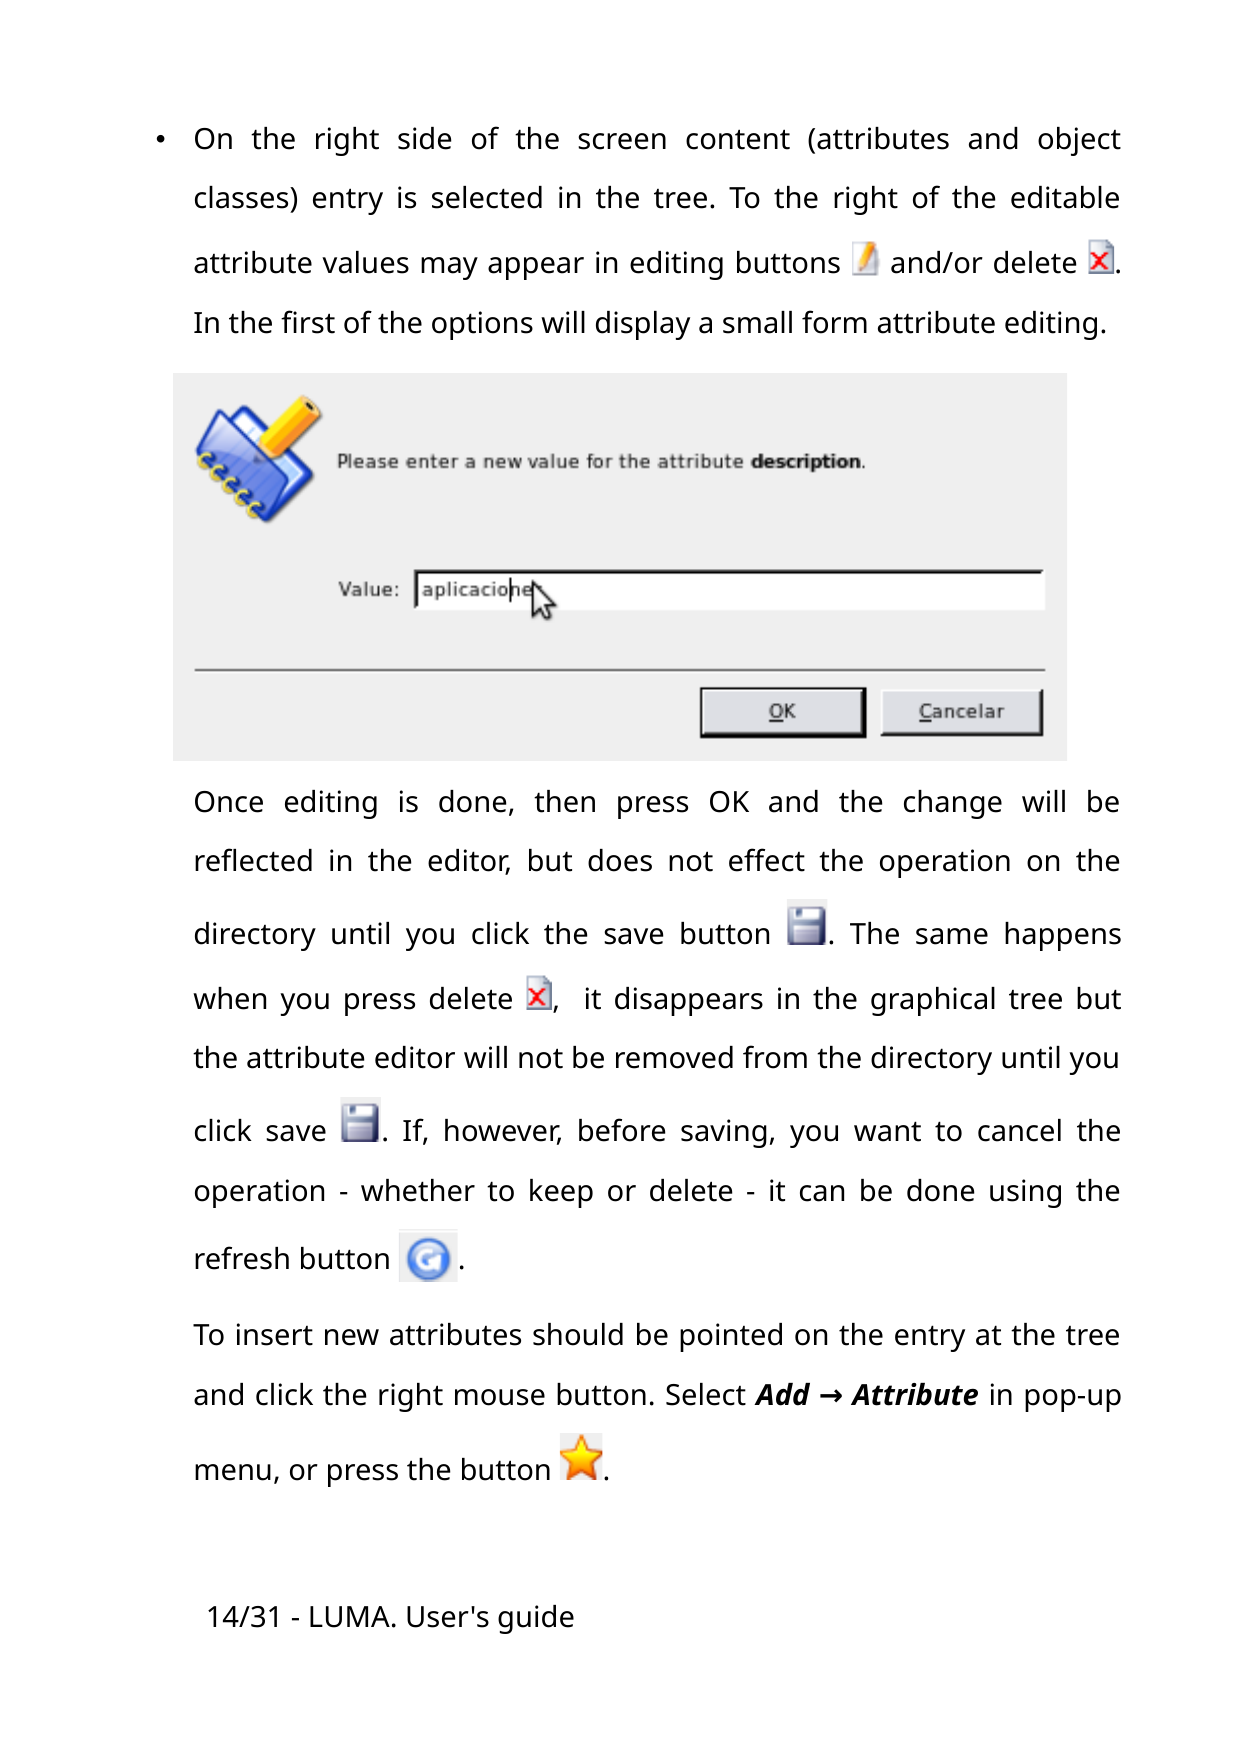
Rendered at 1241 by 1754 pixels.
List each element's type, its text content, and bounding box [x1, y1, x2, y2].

picture [852, 238, 881, 278]
picture [525, 972, 552, 1010]
list On the right side of the screen content (attributes and object classes) entry is selected in the tree. To the right of the editable attribute values may appear in editing buttons and/or delete . In the first of the options will display a small form attribute editing. [156, 118, 1122, 342]
list Once editing is done, then press OK and the change will be reflected in the editor, but does not effect the operation on the directory until you click the save button . The same happens when you press delete , it disappears in the graphical tree but the attribute editor will not be removed from the directory until you click save . If, however, before saving, you want to cancel the operation - whether to keep or delete - it can be done using the refresh button . [156, 374, 1122, 1282]
picture [786, 899, 828, 945]
picture [398, 1229, 458, 1282]
picture [559, 1433, 603, 1480]
picture [1087, 237, 1115, 274]
picture [173, 373, 1068, 761]
list To insert new attributes should be pointed on the entry at the tree and click the right mouse button. Select Add → Attribute in pop-up menu, or press the button . [156, 1314, 1122, 1488]
picture [340, 1097, 381, 1142]
